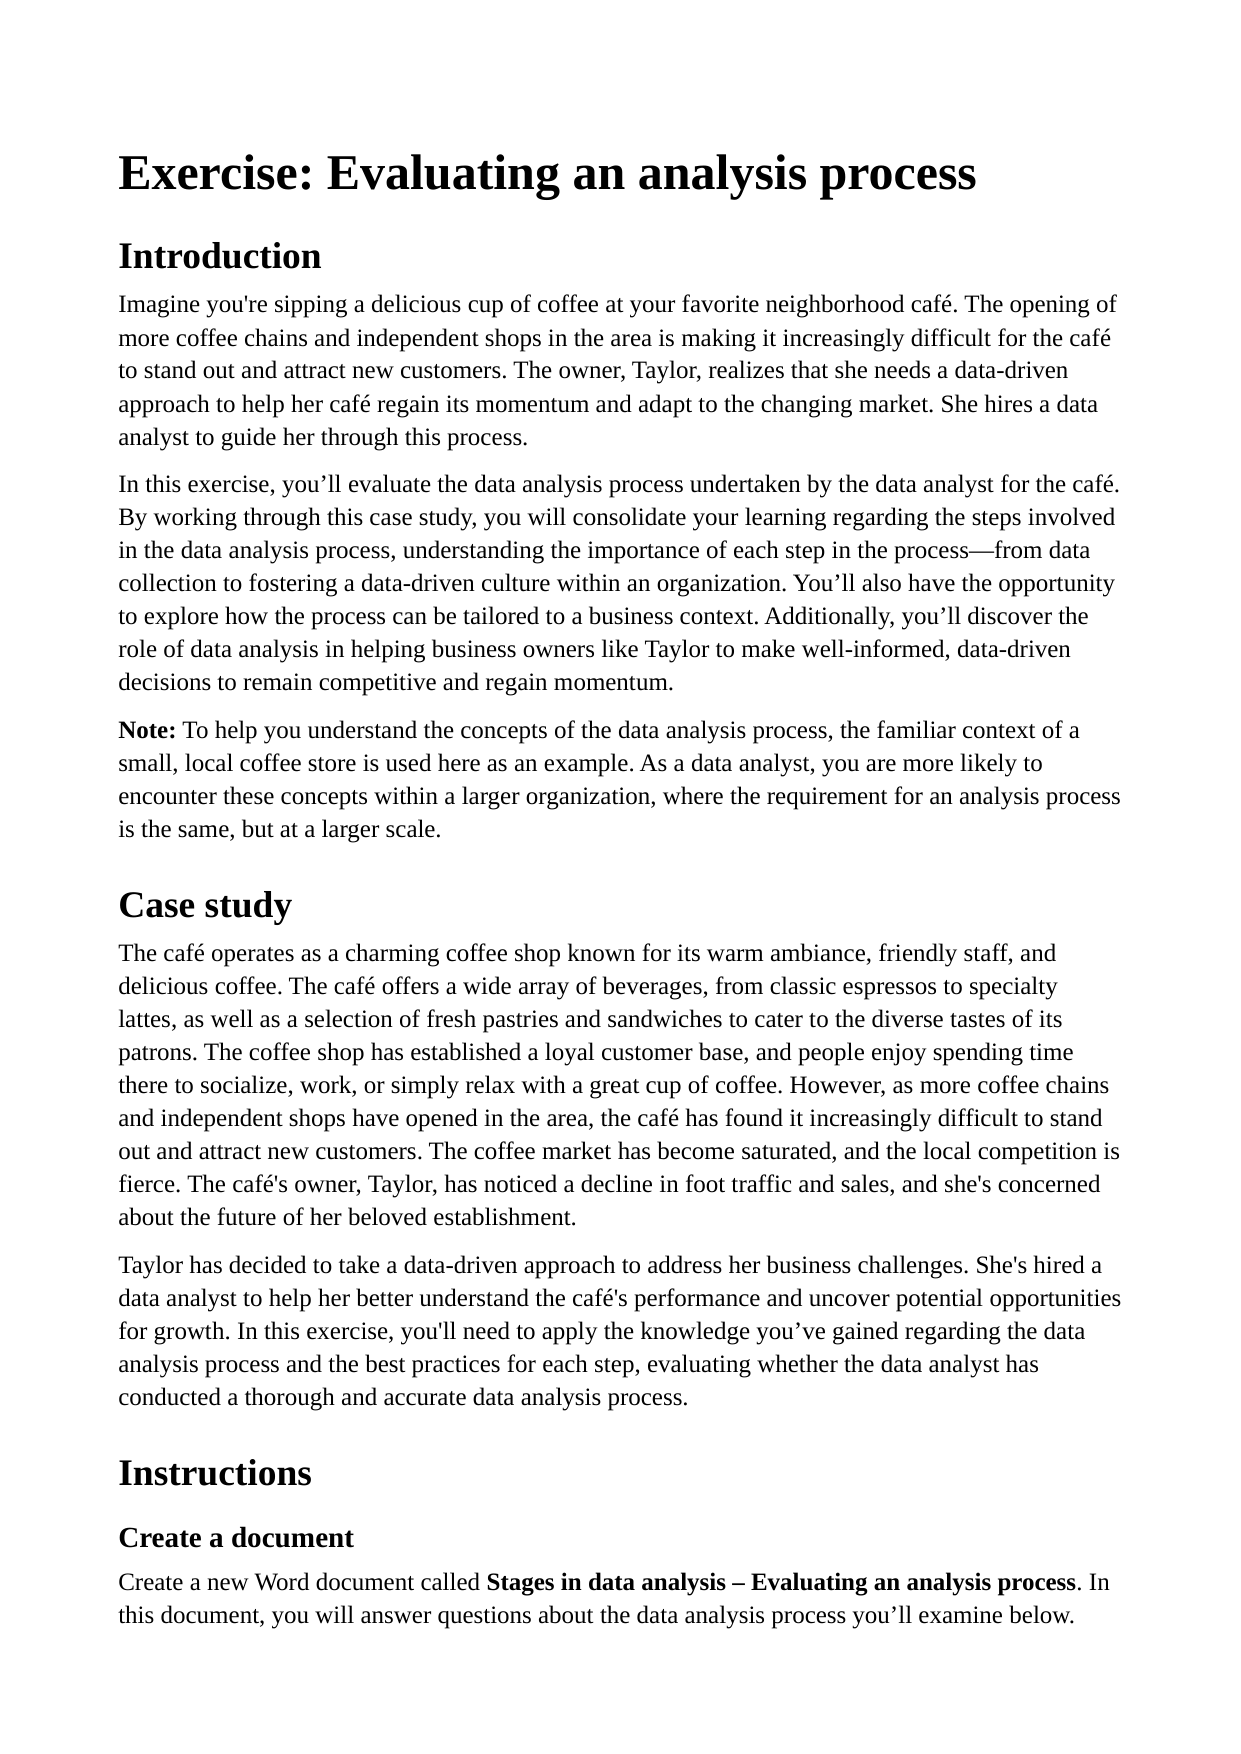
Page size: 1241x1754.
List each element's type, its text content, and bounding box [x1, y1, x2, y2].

subtitle Create a document [118, 1521, 1122, 1554]
subtitle Case study [118, 882, 1122, 926]
text Imagine you're sipping a delicious cup of coffee at your favorite neighborhood café. The opening of more coffee chains and independent shops in the area is making it increasingly difficult for the café to stand out and attract new customers. The owner, Taylor, realizes that she needs a data-driven approach to help her café regain its momentum and adapt to the changing market. She hires a data analyst to guide her through this process. [118, 289, 1122, 450]
subtitle Instructions [118, 1450, 1122, 1493]
text In this exercise, you’ll evaluate the data analysis process undertaken by the data analyst for the café. By working through this case study, you will consolidate your learning regarding the steps involved in the data analysis process, understanding the importance of each step in the process—from data collection to fostering a data-driven culture within an organization. You’ll also have the opportunity to explore how the process can be tailored to a business context. Additionally, you’ll discover the role of data analysis in helping business owners like Taylor to make well-informed, data-driven decisions to remain competitive and regain momentum. [118, 469, 1122, 696]
subtitle Introduction [118, 234, 1122, 277]
text Create a new Word document called Stages in data analysis – Evaluating an analysis process. In this document, you will answer questions about the data analysis process you’ll examine below. [118, 1567, 1122, 1628]
subtitle Exercise: Evaluating an analysis process [118, 143, 1122, 201]
text Taylor has decided to take a data-driven approach to address her business challenges. She's hired a data analyst to help her better understand the café's performance and uncover potential opportunities for growth. In this exercise, you'll need to apply the knowledge you’ve gained regarding the data analysis process and the best practices for each step, evaluating whether the data analyst has conducted a thorough and accurate data analysis process. [118, 1250, 1122, 1411]
text Note: To help you understand the concepts of the data analysis process, the familiar context of a small, local coffee store is used here as an example. As a data analyst, you are more likely to encounter these concepts within a larger organization, where the requirement for an analysis process is the same, but at a larger scale. [118, 715, 1122, 843]
text The café operates as a charming coffee shop known for its warm ambiance, friendly staff, and delicious coffee. The café offers a wide array of beverages, from classic espressos to specialty lattes, as well as a selection of fresh pastries and sandwiches to cater to the diverse tastes of its patrons. The coffee shop has established a loyal customer base, and people enjoy spending time there to socialize, work, or simply relax with a great cup of coffee. However, as more coffee chains and independent shops have opened in the area, the café has found it increasingly difficult to stand out and attract new customers. The coffee market has become saturated, and the local competition is fierce. The café's owner, Taylor, has noticed a decline in foot traffic and sales, and she's concerned about the future of her beloved establishment. [118, 938, 1122, 1231]
